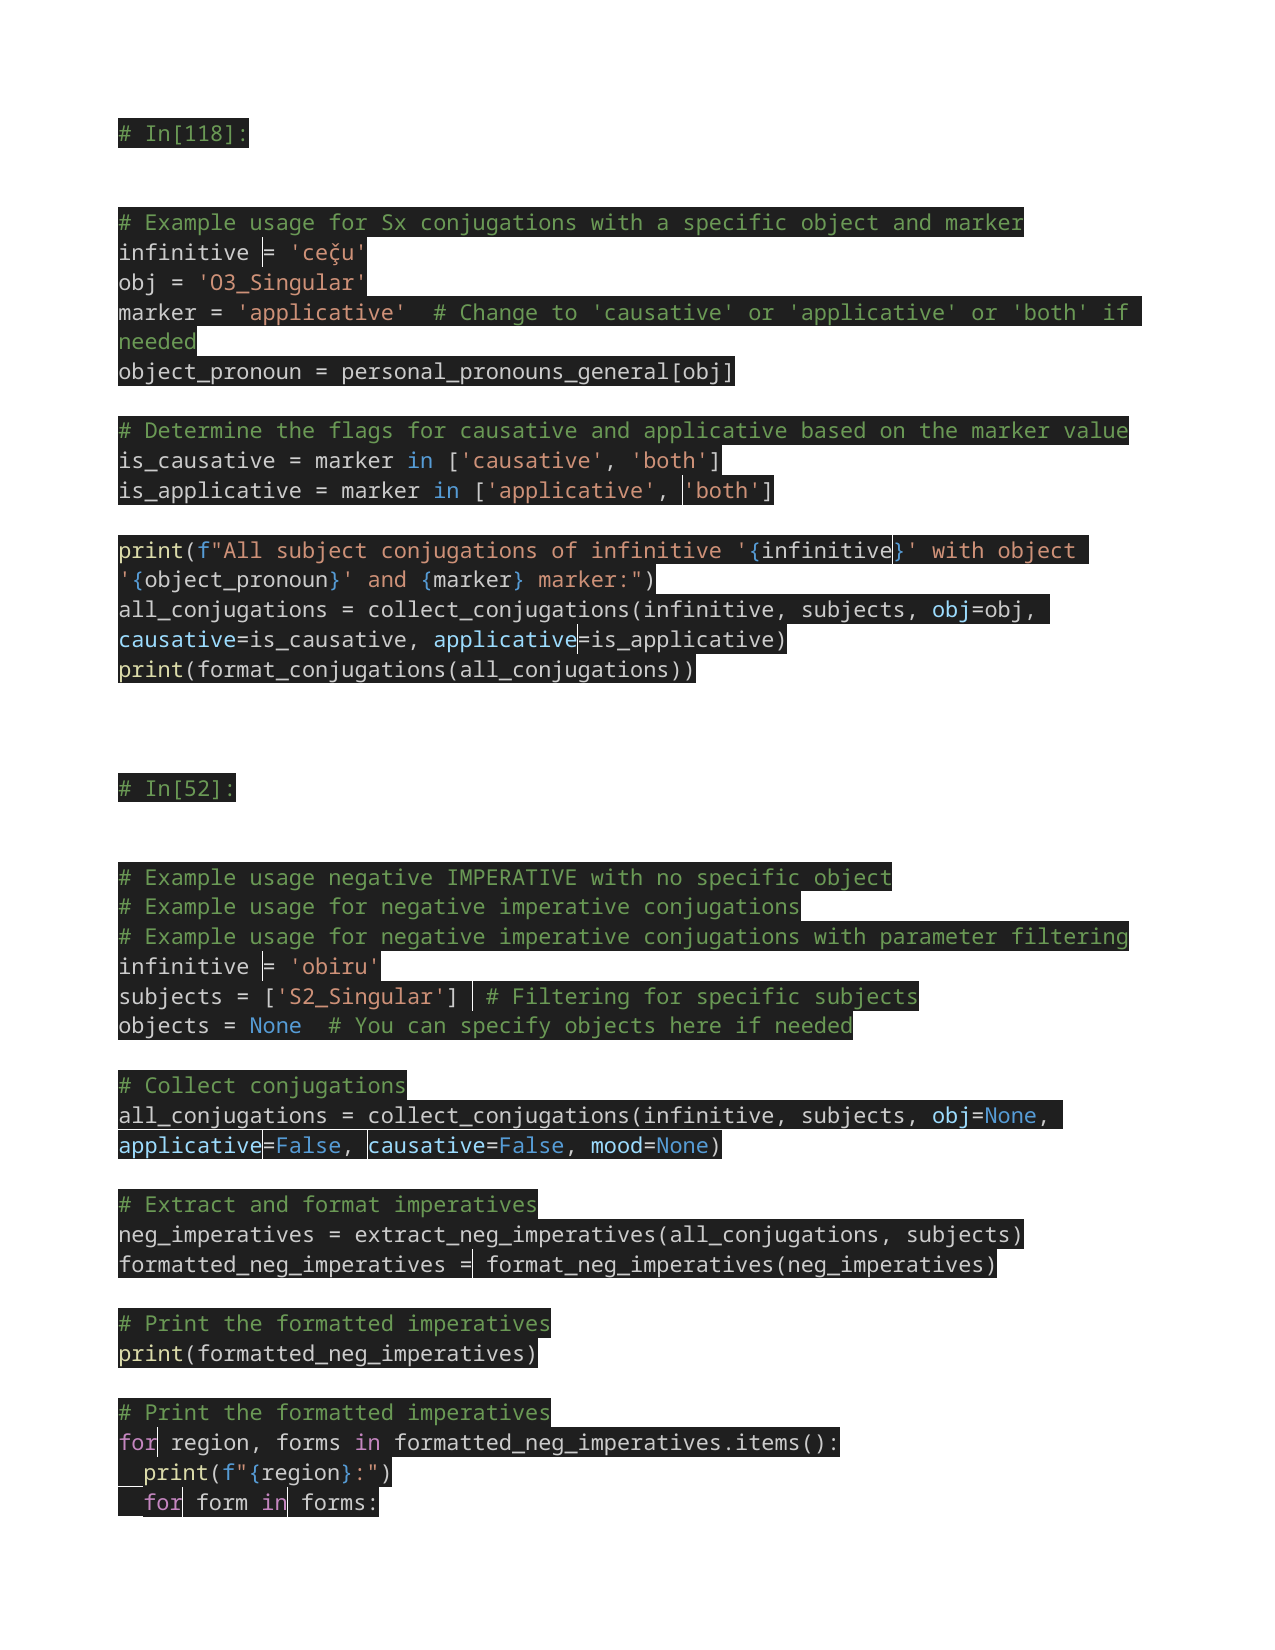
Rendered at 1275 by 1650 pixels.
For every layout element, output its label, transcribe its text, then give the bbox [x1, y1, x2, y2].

text # Determine the flags for causative and applicative based on the marker value [118, 416, 1157, 445]
text # Example usage negative IMPERATIVE with no specific object [118, 862, 1157, 891]
text subjects = ['S2_Singular'] # Filtering for specific subjects [118, 981, 1157, 1011]
text marker = 'applicative' # Change to 'causative' or 'applicative' or 'both' if needed [118, 296, 1157, 356]
text all_conjugations = collect_conjugations(infinitive, subjects, obj=None, applicative=False, causative=False, mood=None) [118, 1100, 1157, 1159]
text all_conjugations = collect_conjugations(infinitive, subjects, obj=obj, causative=is_causative, applicative=is_applicative) [118, 594, 1157, 654]
text infinitive = 'ceç̌u' [118, 237, 1157, 267]
text # Example usage for negative imperative conjugations with parameter filtering [118, 921, 1157, 951]
text # Collect conjugations [118, 1070, 1157, 1100]
text objects = None # You can specify objects here if needed [118, 1011, 1157, 1040]
text formatted_neg_imperatives = format_neg_imperatives(neg_imperatives) [118, 1249, 1157, 1278]
text # In[118]: [118, 118, 1157, 148]
text # Print the formatted imperatives [118, 1308, 1157, 1338]
text is_applicative = marker in ['applicative', 'both'] [118, 475, 1157, 505]
text neg_imperatives = extract_neg_imperatives(all_conjugations, subjects) [118, 1219, 1157, 1249]
text # Extract and format imperatives [118, 1189, 1157, 1219]
text # Example usage for negative imperative conjugations [118, 891, 1157, 921]
text print(f"All subject conjugations of infinitive '{infinitive}' with object '{object_pronoun}' and {marker} marker:") [118, 534, 1157, 594]
text # Print the formatted imperatives [118, 1397, 1157, 1427]
text for region, forms in formatted_neg_imperatives.items(): [118, 1427, 1157, 1457]
text infinitive = 'obiru' [118, 951, 1157, 981]
text # In[52]: [118, 773, 1157, 802]
text object_pronoun = personal_pronouns_general[obj] [118, 356, 1157, 386]
text # Example usage for Sx conjugations with a specific object and marker [118, 207, 1157, 237]
text print(format_conjugations(all_conjugations)) [118, 654, 1157, 683]
text for form in forms: [118, 1487, 1157, 1517]
text print(f"{region}:") [118, 1457, 1157, 1487]
text is_causative = marker in ['causative', 'both'] [118, 445, 1157, 475]
text obj = 'O3_Singular' [118, 267, 1157, 296]
text print(formatted_neg_imperatives) [118, 1338, 1157, 1368]
